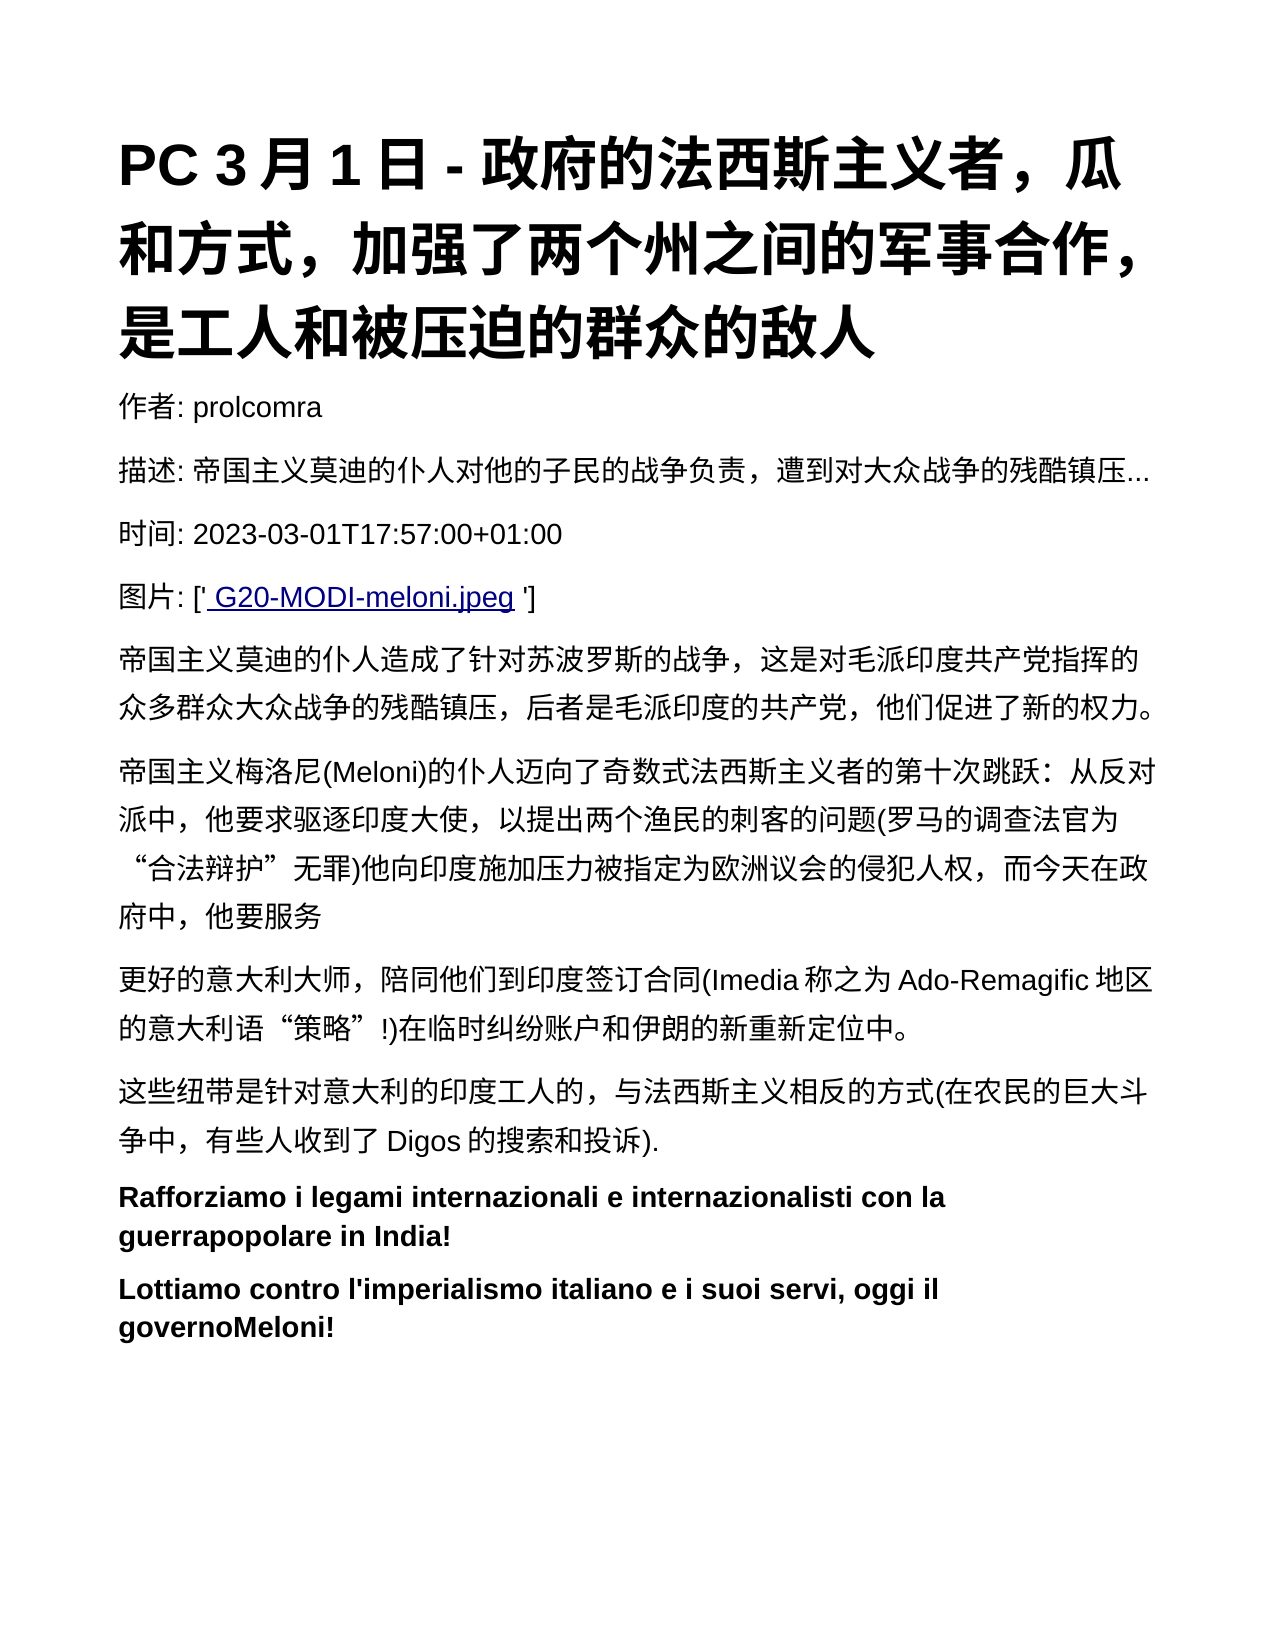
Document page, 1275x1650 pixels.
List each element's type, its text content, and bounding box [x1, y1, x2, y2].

text 作者: prolcomra [118, 384, 1157, 426]
text 图片: [' G20-MODI-meloni.jpeg '] [118, 573, 1157, 616]
text Lottiamo contro l'imperialismo italiano e i suoi servi, oggi il governoMeloni! [118, 1272, 1157, 1344]
text 更好的意大利大师，陪同他们到印度签订合同(Imedia称之为Ado-Remagific地区的意大利语“策略”!)在临时纠纷账户和伊朗的新重新定位中。 [118, 957, 1157, 1048]
text Rafforziamo i legami internazionali e internazionalisti con la guerrapopolare in India! [118, 1180, 1157, 1252]
text 描述: 帝国主义莫迪的仆人对他的子民的战争负责，遭到对大众战争的残酷镇压... [118, 447, 1157, 489]
text 帝国主义梅洛尼(Meloni)的仆人迈向了奇数式法西斯主义者的第十次跳跃：从反对派中，他要求驱逐印度大使，以提出两个渔民的刺客的问题(罗马的调查法官为“合法辩护”无罪)他向印度施加压力被指定为欧洲议会的侵犯人权，而今天在政府中，他要服务 [118, 748, 1157, 936]
subtitle PC 3月1日 - 政府的法西斯主义者，瓜和方式，加强了两个州之间的军事合作，是工人和被压迫的群众的敌人 [118, 118, 1157, 372]
text 帝国主义莫迪的仆人造成了针对苏波罗斯的战争，这是对毛派印度共产党指挥的众多群众大众战争的残酷镇压，后者是毛派印度的共产党，他们促进了新的权力。 [118, 637, 1157, 727]
text 时间: 2023-03-01T17:57:00+01:00 [118, 510, 1157, 553]
text 这些纽带是针对意大利的印度工人的，与法西斯主义相反的方式(在农民的巨大斗争中，有些人收到了Digos的搜索和投诉). [118, 1069, 1157, 1159]
